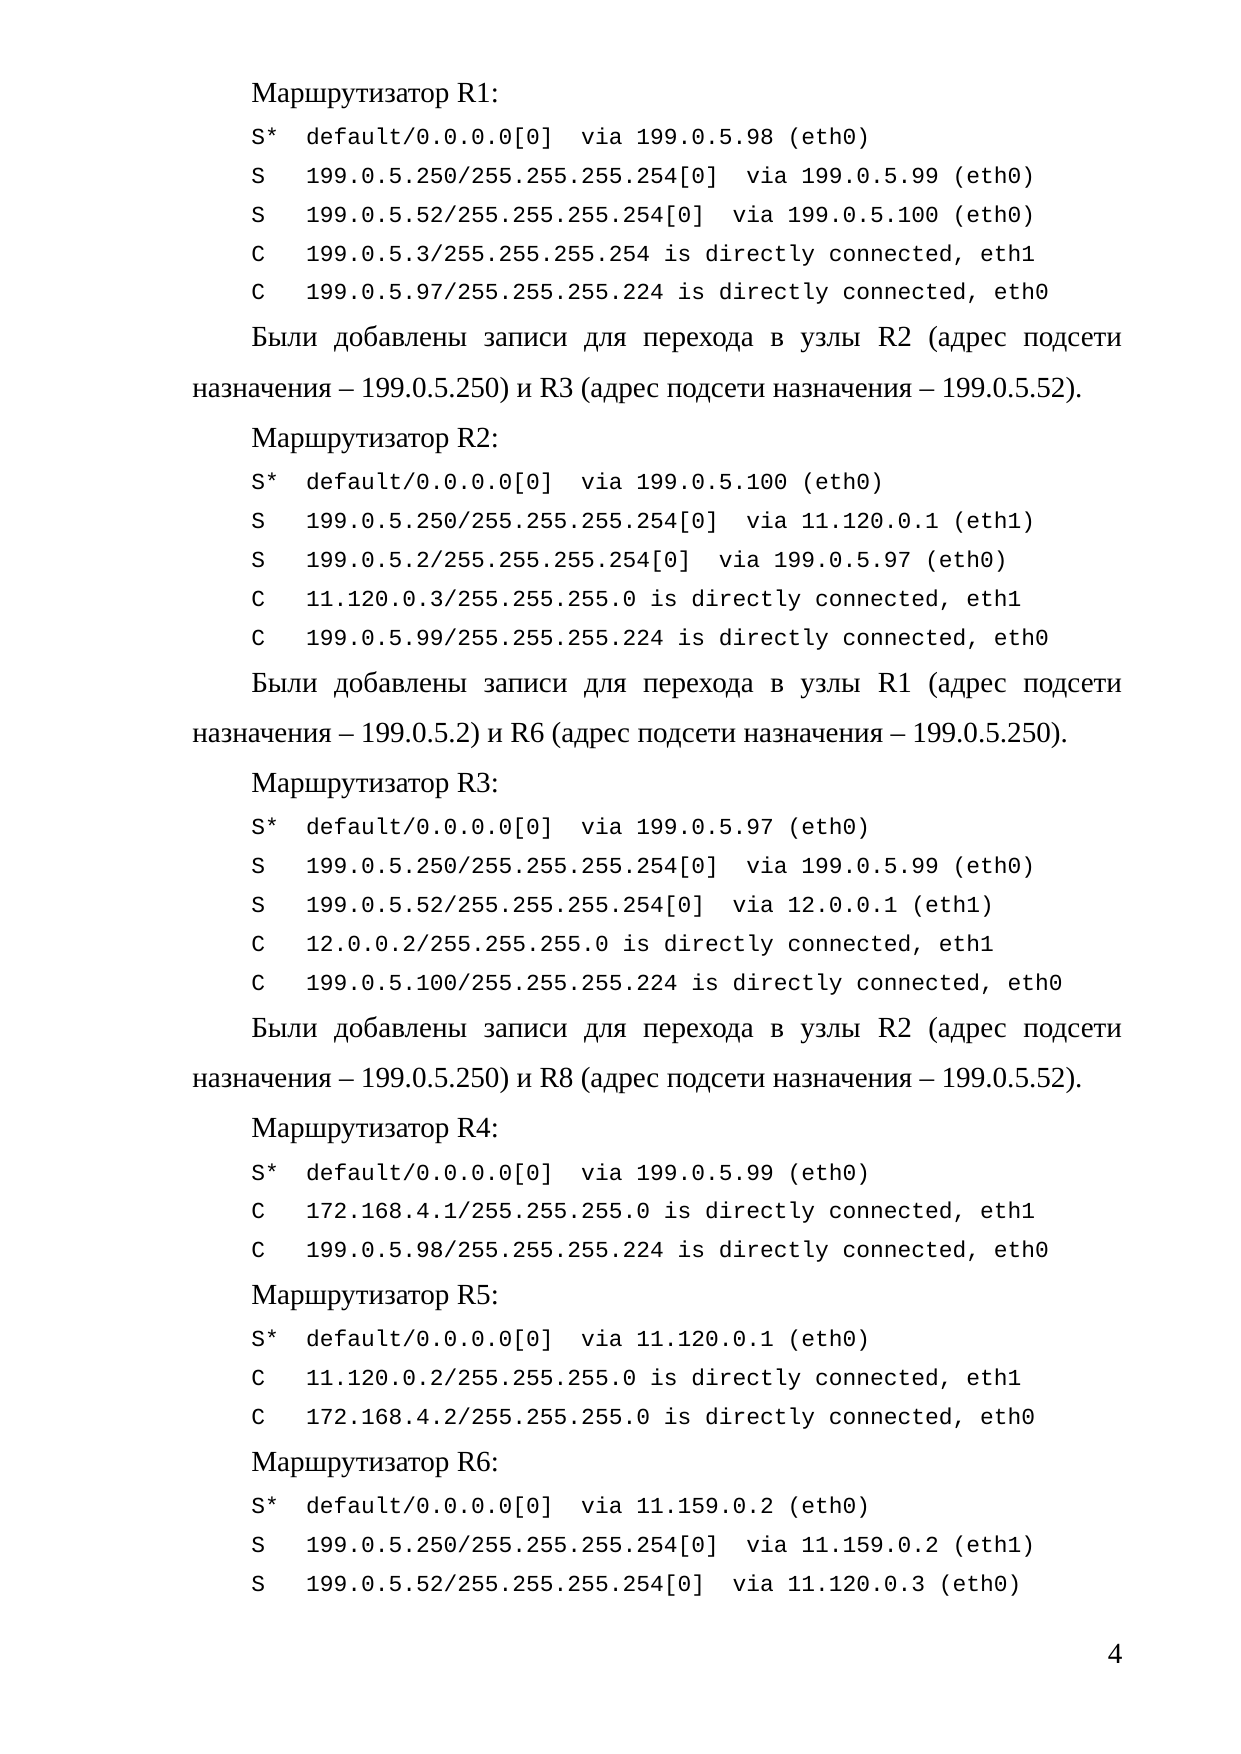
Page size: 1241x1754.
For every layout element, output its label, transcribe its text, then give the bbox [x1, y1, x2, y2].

text S* default/0.0.0.0[0] via 11.159.0.2 (eth0) [192, 1495, 1122, 1521]
text Маршрутизатор R4: [192, 1111, 1122, 1144]
text C 199.0.5.99/255.255.255.224 is directly connected, eth0 [192, 626, 1122, 652]
text C 11.120.0.3/255.255.255.0 is directly connected, eth1 [192, 587, 1122, 613]
text C 11.120.0.2/255.255.255.0 is directly connected, eth1 [192, 1367, 1122, 1393]
text C 199.0.5.100/255.255.255.224 is directly connected, eth0 [192, 971, 1122, 997]
text S* default/0.0.0.0[0] via 199.0.5.99 (eth0) [192, 1161, 1122, 1187]
text S 199.0.5.250/255.255.255.254[0] via 199.0.5.99 (eth0) [192, 854, 1122, 881]
text Были добавлены записи для перехода в узлы R2 (адрес подсети назначения – 199.0.5.250) и R3 (адрес подсети назначения – 199.0.5.52). [192, 319, 1122, 403]
text S* default/0.0.0.0[0] via 11.120.0.1 (eth0) [192, 1328, 1122, 1354]
text Были добавлены записи для перехода в узлы R2 (адрес подсети назначения – 199.0.5.250) и R8 (адрес подсети назначения – 199.0.5.52). [192, 1010, 1122, 1094]
text C 172.168.4.2/255.255.255.0 is directly connected, eth0 [192, 1406, 1122, 1431]
text S 199.0.5.52/255.255.255.254[0] via 12.0.0.1 (eth1) [192, 893, 1122, 919]
text S 199.0.5.250/255.255.255.254[0] via 11.159.0.2 (eth1) [192, 1533, 1122, 1559]
text S 199.0.5.52/255.255.255.254[0] via 199.0.5.100 (eth0) [192, 203, 1122, 229]
text S* default/0.0.0.0[0] via 199.0.5.100 (eth0) [192, 471, 1122, 496]
text C 12.0.0.2/255.255.255.0 is directly connected, eth1 [192, 932, 1122, 958]
text Маршрутизатор R6: [192, 1444, 1122, 1478]
text C 199.0.5.97/255.255.255.224 is directly connected, eth0 [192, 281, 1122, 307]
text C 199.0.5.98/255.255.255.224 is directly connected, eth0 [192, 1239, 1122, 1264]
text C 172.168.4.1/255.255.255.0 is directly connected, eth1 [192, 1200, 1122, 1226]
text S 199.0.5.2/255.255.255.254[0] via 199.0.5.97 (eth0) [192, 548, 1122, 574]
text S* default/0.0.0.0[0] via 199.0.5.97 (eth0) [192, 816, 1122, 842]
text S 199.0.5.52/255.255.255.254[0] via 11.120.0.3 (eth0) [192, 1572, 1122, 1598]
text Маршрутизатор R2: [192, 420, 1122, 454]
text Маршрутизатор R1: [192, 75, 1122, 108]
text C 199.0.5.3/255.255.255.254 is directly connected, eth1 [192, 242, 1122, 268]
text Маршрутизатор R5: [192, 1277, 1122, 1311]
text S 199.0.5.250/255.255.255.254[0] via 11.120.0.1 (eth1) [192, 509, 1122, 535]
text S 199.0.5.250/255.255.255.254[0] via 199.0.5.99 (eth0) [192, 164, 1122, 190]
text S* default/0.0.0.0[0] via 199.0.5.98 (eth0) [192, 125, 1122, 151]
text Маршрутизатор R3: [192, 765, 1122, 799]
text Были добавлены записи для перехода в узлы R1 (адрес подсети назначения – 199.0.5.2) и R6 (адрес подсети назначения – 199.0.5.250). [192, 665, 1122, 749]
